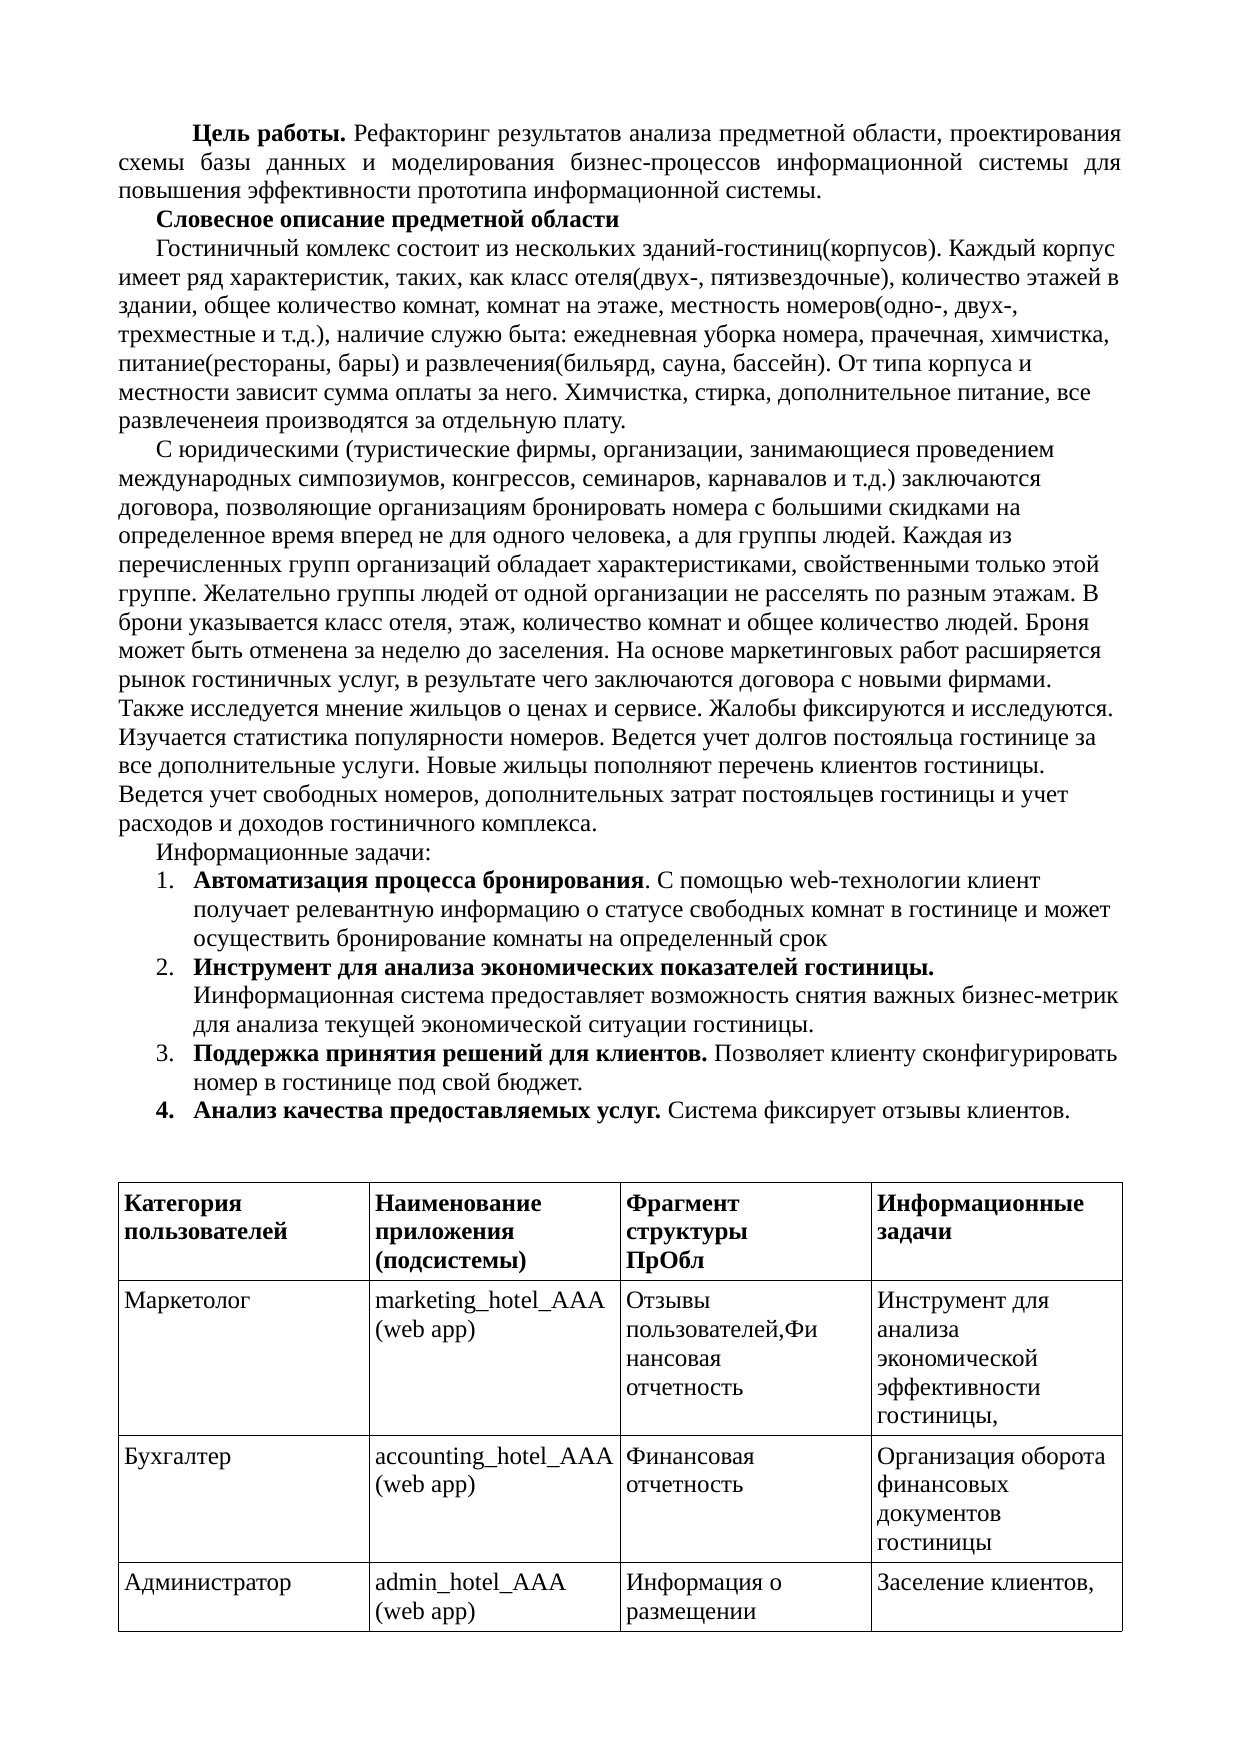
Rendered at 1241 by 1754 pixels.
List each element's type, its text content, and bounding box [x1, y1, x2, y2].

table_cell Бухгалтер [119, 1436, 369, 1562]
table_header Информационные задачи [872, 1183, 1122, 1280]
table_cell Администратор [119, 1563, 369, 1631]
table_header Наименование приложения (подсистемы) [370, 1183, 620, 1280]
table_cell Отзывы пользователей,Фи нансовая отчетность [621, 1281, 871, 1435]
table_cell Финансовая отчетность [621, 1436, 871, 1562]
table_cell Маркетолог [119, 1281, 369, 1435]
list Инструмент для анализа экономических показателей гостиницы. Иинформационная система предоставляет возможность снятия важных бизнес-метрик для анализа текущей экономической ситуации гостиницы. [156, 952, 1122, 1038]
text Гостиничный комлекс состоит из нескольких зданий-гостиниц(корпусов). Каждый корпус имеет ряд характеристик, таких, как класс отеля(двух-, пятизвездочные), количество этажей в здании, общее количество комнат, комнат на этаже, местность номеров(одно-, двух-, трехместные и т.д.), наличие служю быта: ежедневная уборка номера, прачечная, химчистка, питание(рестораны, бары) и развлечения(бильярд, сауна, бассейн). От типа корпуса и местности зависит сумма оплаты за него. Химчистка, стирка, дополнительное питание, все развлеченеия производятся за отдельную плату. [118, 233, 1122, 434]
table_cell marketing_hotel_AAA (web app) [370, 1281, 620, 1435]
table_header Категория пользователей [119, 1183, 369, 1280]
table_header Фрагмент структуры ПрОбл [621, 1183, 871, 1280]
list Анализ качества предоставляемых услуг. Система фиксирует отзывы клиентов. [156, 1096, 1122, 1124]
text С юридическими (туристические фирмы, организации, занимающиеся проведением международных симпозиумов, конгрессов, семинаров, карнавалов и т.д.) заключаются договора, позволяющие организациям бронировать номера с большими скидками на определенное время вперед не для одного человека, а для группы людей. Каждая из перечисленных групп организаций обладает характеристиками, свойственными только этой группе. Желательно группы людей от одной организации не расселять по разным этажам. В брони указывается класс отеля, этаж, количество комнат и общее количество людей. Броня может быть отменена за неделю до заселения. На основе маркетинговых работ расширяется рынок гостиничных услуг, в результате чего заключаются договора с новыми фирмами. Также исследуется мнение жильцов о ценах и сервисе. Жалобы фиксируются и исследуются. Изучается статистика популярности номеров. Ведется учет долгов постояльца гостинице за все дополнительные услуги. Новые жильцы пополняют перечень клиентов гостиницы. Ведется учет свободных номеров, дополнительных затрат постояльцев гостиницы и учет расходов и доходов гостиничного комплекса. [118, 434, 1122, 837]
table_cell Информация о размещении [621, 1563, 871, 1631]
table_cell accounting_hotel_AAA (web app) [370, 1436, 620, 1562]
list Автоматизация процесса бронирования. С помощью web-технологии клиент получает релевантную информацию о статусе свободных комнат в гостинице и может осуществить бронирование комнаты на определенный срок [156, 866, 1122, 952]
table_cell admin_hotel_AAA (web app) [370, 1563, 620, 1631]
text Словесное описание предметной области [118, 204, 1122, 233]
text Цель работы. Рефакторинг результатов анализа предметной области, проектирования схемы базы данных и моделирования бизнес-процессов информационной системы для повышения эффективности прототипа информационной системы. [118, 118, 1122, 204]
list Поддержка принятия решений для клиентов. Позволяет клиенту сконфигурировать номер в гостинице под свой бюджет. [156, 1038, 1122, 1096]
text Информационные задачи: [118, 837, 1122, 866]
table_cell Заселение клиентов, [872, 1563, 1122, 1631]
table_cell Инструмент для анализа экономической эффективности гостиницы, [872, 1281, 1122, 1435]
table_cell Организация оборота финансовых документов гостиницы [872, 1436, 1122, 1562]
